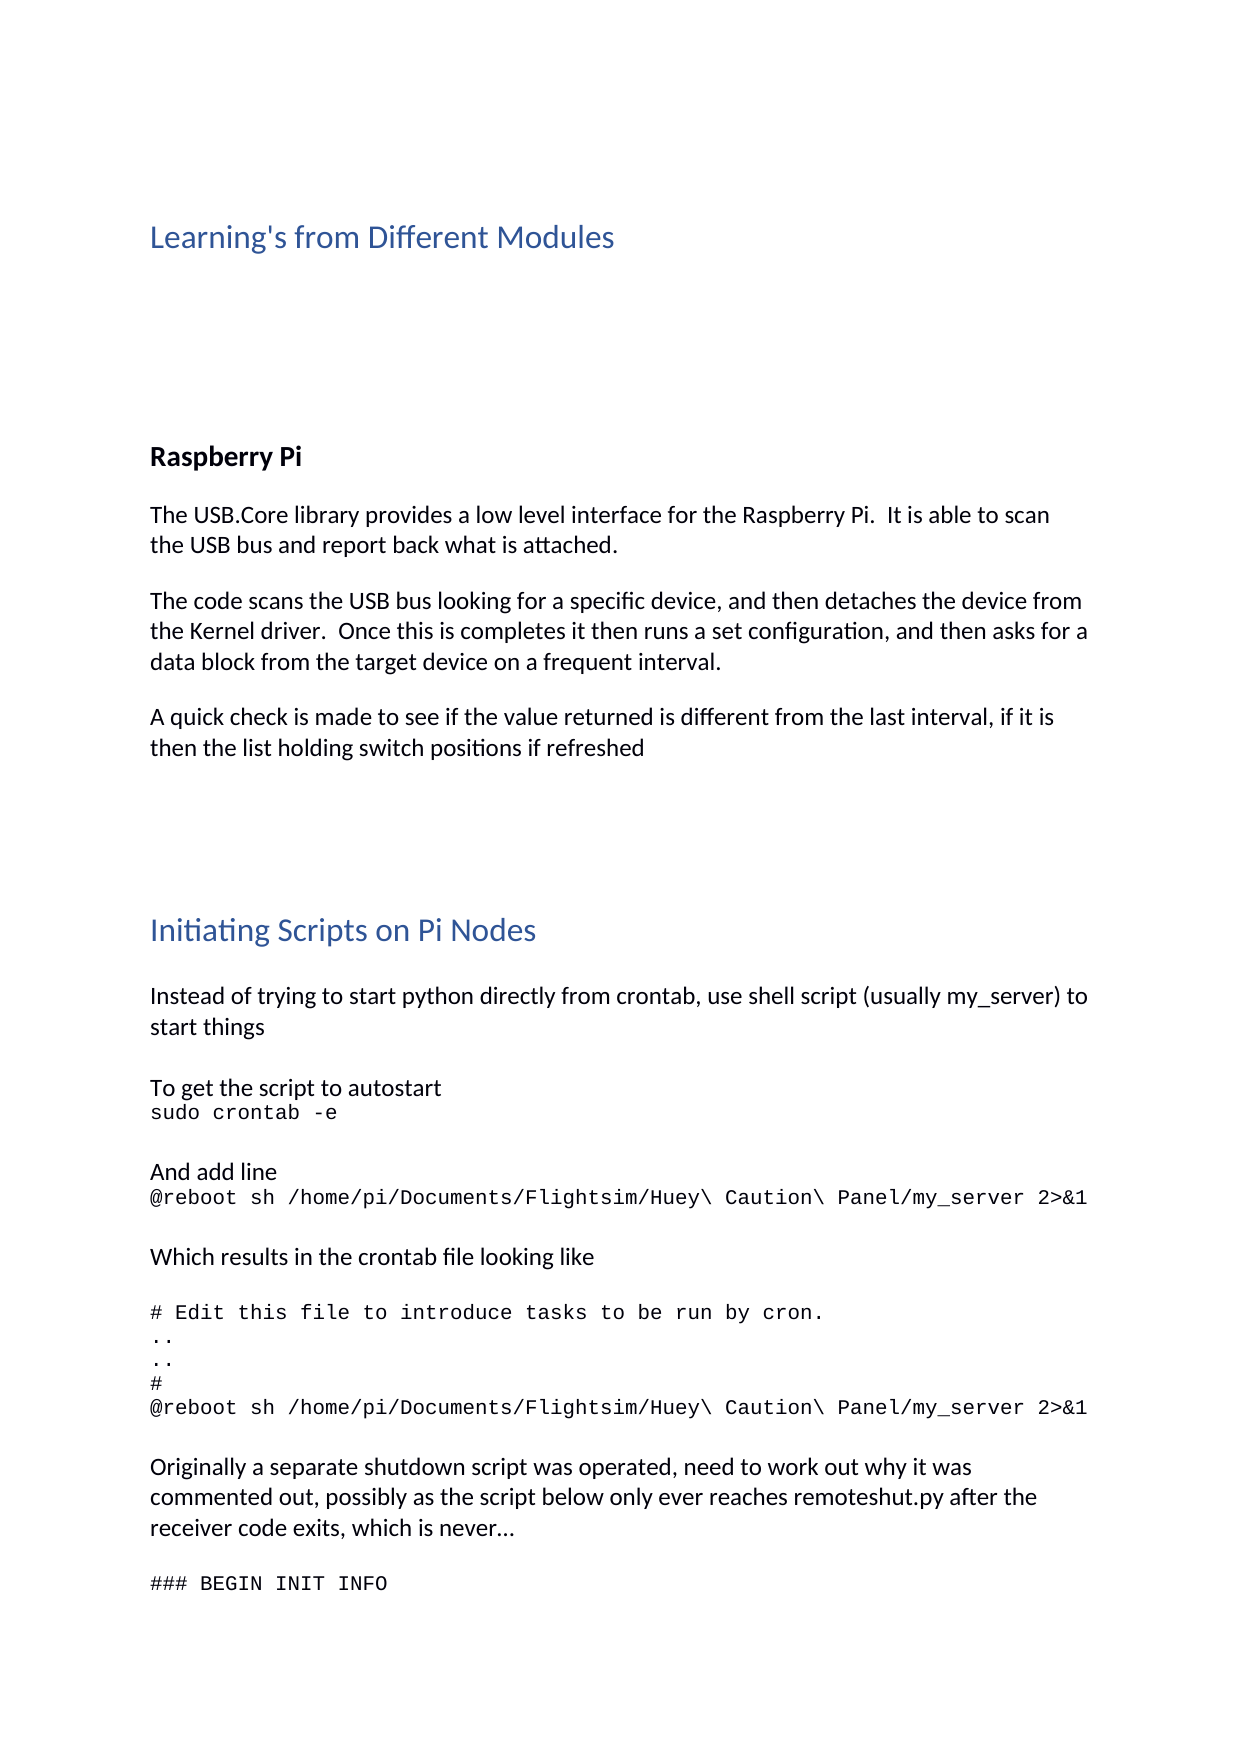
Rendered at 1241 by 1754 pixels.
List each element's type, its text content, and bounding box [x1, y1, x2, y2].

text @reboot sh /home/pi/Documents/Flightsim/Huey\ Caution\ Panel/my_server 2>&1 [150, 1187, 1090, 1211]
text A quick check is made to see if the value returned is different from the last interval, if it is then the list holding switch positions if refreshed [150, 702, 1090, 763]
text # Edit this file to introduce tasks to be run by cron. [150, 1302, 1090, 1326]
subtitle Raspberry Pi [150, 438, 1090, 474]
text # [150, 1373, 1090, 1397]
subtitle Learning's from Different Modules [150, 216, 1090, 256]
text Originally a separate shutdown script was operated, need to work out why it was commented out, possibly as the script below only ever reaches remoteshut.py after the receiver code exits, which is never… [150, 1451, 1090, 1542]
text Which results in the crontab file looking like [150, 1241, 1090, 1272]
subtitle Initiating Scripts on Pi Nodes [150, 909, 1090, 949]
text .. [150, 1349, 1090, 1373]
text @reboot sh /home/pi/Documents/Flightsim/Huey\ Caution\ Panel/my_server 2>&1 [150, 1397, 1090, 1420]
text sudo crontab -e [150, 1102, 1090, 1126]
text ### BEGIN INIT INFO [150, 1573, 1090, 1597]
text The USB.Core library provides a low level interface for the Raspberry Pi. It is able to scan the USB bus and report back what is attached. [150, 499, 1090, 560]
text To get the script to autostart [150, 1072, 1090, 1102]
text start things [150, 1011, 1090, 1041]
text Instead of trying to start python directly from crontab, use shell script (usually my_server) to [150, 980, 1090, 1011]
text And add line [150, 1156, 1090, 1187]
text The code scans the USB bus looking for a specific device, and then detaches the device from the Kernel driver. Once this is completes it then runs a set configuration, and then asks for a data block from the target device on a frequent interval. [150, 585, 1090, 677]
text .. [150, 1326, 1090, 1349]
